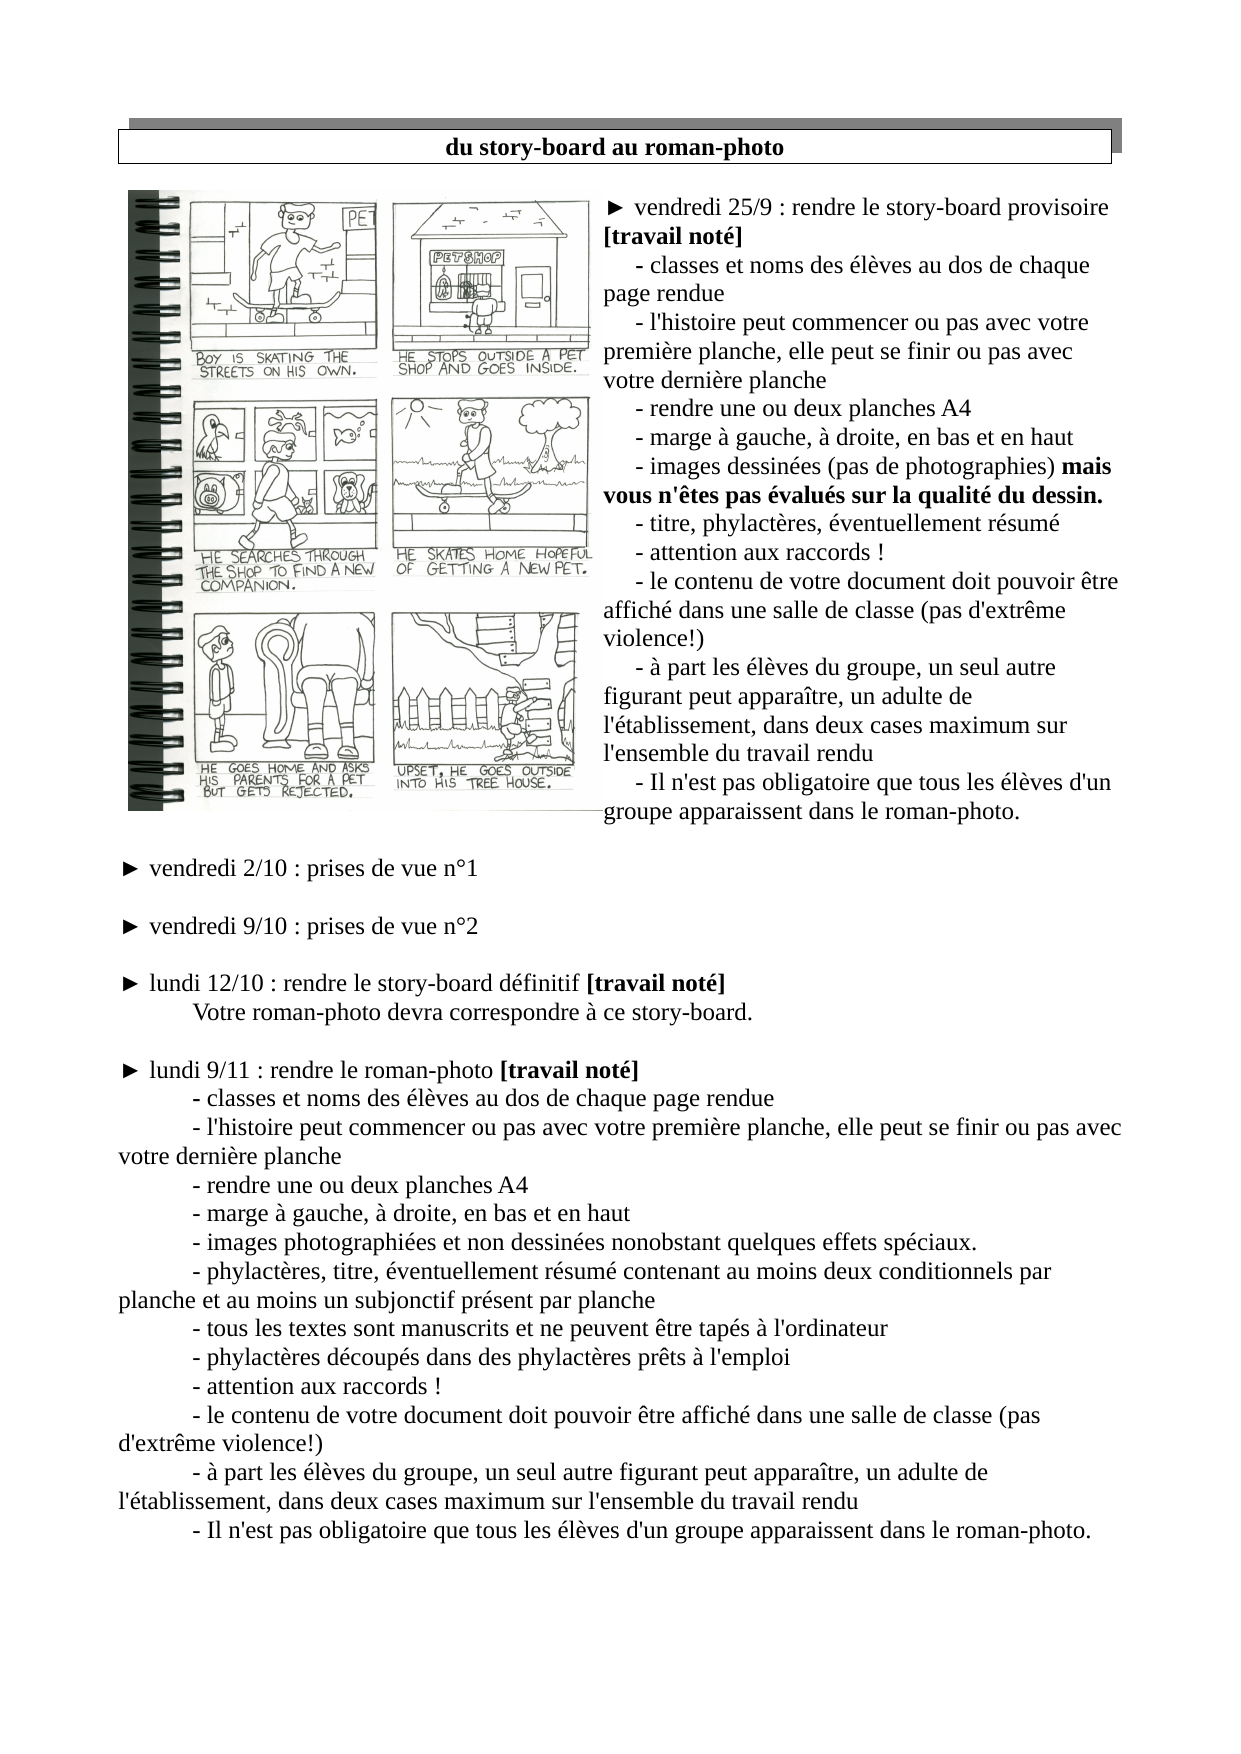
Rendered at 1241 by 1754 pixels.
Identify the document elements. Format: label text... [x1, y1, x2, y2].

text - tous les textes sont manuscrits et ne peuvent être tapés à l'ordinateur [118, 1313, 1122, 1342]
text - à part les élèves du groupe, un seul autre figurant peut apparaître, un adulte de l'établissement, dans deux cases maximum sur l'ensemble du travail rendu [603, 652, 1122, 767]
text - images photographiées et non dessinées nonobstant quelques effets spéciaux. [118, 1227, 1122, 1256]
text ► lundi 9/11 : rendre le roman-photo [travail noté] [118, 1055, 1122, 1083]
picture [128, 190, 603, 811]
text - attention aux raccords ! [118, 1371, 1122, 1400]
text Votre roman-photo devra correspondre à ce story-board. [118, 997, 1122, 1026]
text - le contenu de votre document doit pouvoir être affiché dans une salle de classe (pas d'extrême violence!) [118, 1400, 1122, 1457]
text ► lundi 12/10 : rendre le story-board définitif [travail noté] [118, 968, 1122, 997]
text - titre, phylactères, éventuellement résumé [603, 508, 1122, 537]
text - attention aux raccords ! [603, 537, 1122, 566]
text - Il n'est pas obligatoire que tous les élèves d'un groupe apparaissent dans le roman-photo. [118, 767, 1122, 825]
text - l'histoire peut commencer ou pas avec votre première planche, elle peut se finir ou pas avec votre dernière planche [118, 1112, 1122, 1170]
text - phylactères, titre, éventuellement résumé contenant au moins deux conditionnels par planche et au moins un subjonctif présent par planche [118, 1256, 1122, 1313]
text - phylactères découpés dans des phylactères prêts à l'emploi [118, 1342, 1122, 1371]
text ► vendredi 2/10 : prises de vue n°1 [118, 853, 1122, 882]
text - Il n'est pas obligatoire que tous les élèves d'un groupe apparaissent dans le roman-photo. [118, 1515, 1122, 1543]
text - classes et noms des élèves au dos de chaque page rendue [603, 250, 1122, 307]
text - rendre une ou deux planches A4 [118, 1170, 1122, 1198]
text - marge à gauche, à droite, en bas et en haut [603, 422, 1122, 451]
text - à part les élèves du groupe, un seul autre figurant peut apparaître, un adulte de l'établissement, dans deux cases maximum sur l'ensemble du travail rendu [118, 1457, 1122, 1515]
text - marge à gauche, à droite, en bas et en haut [118, 1198, 1122, 1227]
text - l'histoire peut commencer ou pas avec votre première planche, elle peut se finir ou pas avec votre dernière planche [603, 307, 1122, 393]
text - le contenu de votre document doit pouvoir être affiché dans une salle de classe (pas d'extrême violence!) [603, 566, 1122, 652]
text - images dessinées (pas de photographies) mais vous n'êtes pas évalués sur la qualité du dessin. [603, 451, 1122, 508]
text du story-board au roman-photo [119, 130, 1111, 163]
text ► vendredi 9/10 : prises de vue n°2 [118, 911, 1122, 940]
text - classes et noms des élèves au dos de chaque page rendue [118, 1083, 1122, 1112]
text - rendre une ou deux planches A4 [603, 393, 1122, 422]
text ► vendredi 25/9 : rendre le story-board provisoire [travail noté] [603, 192, 1122, 250]
